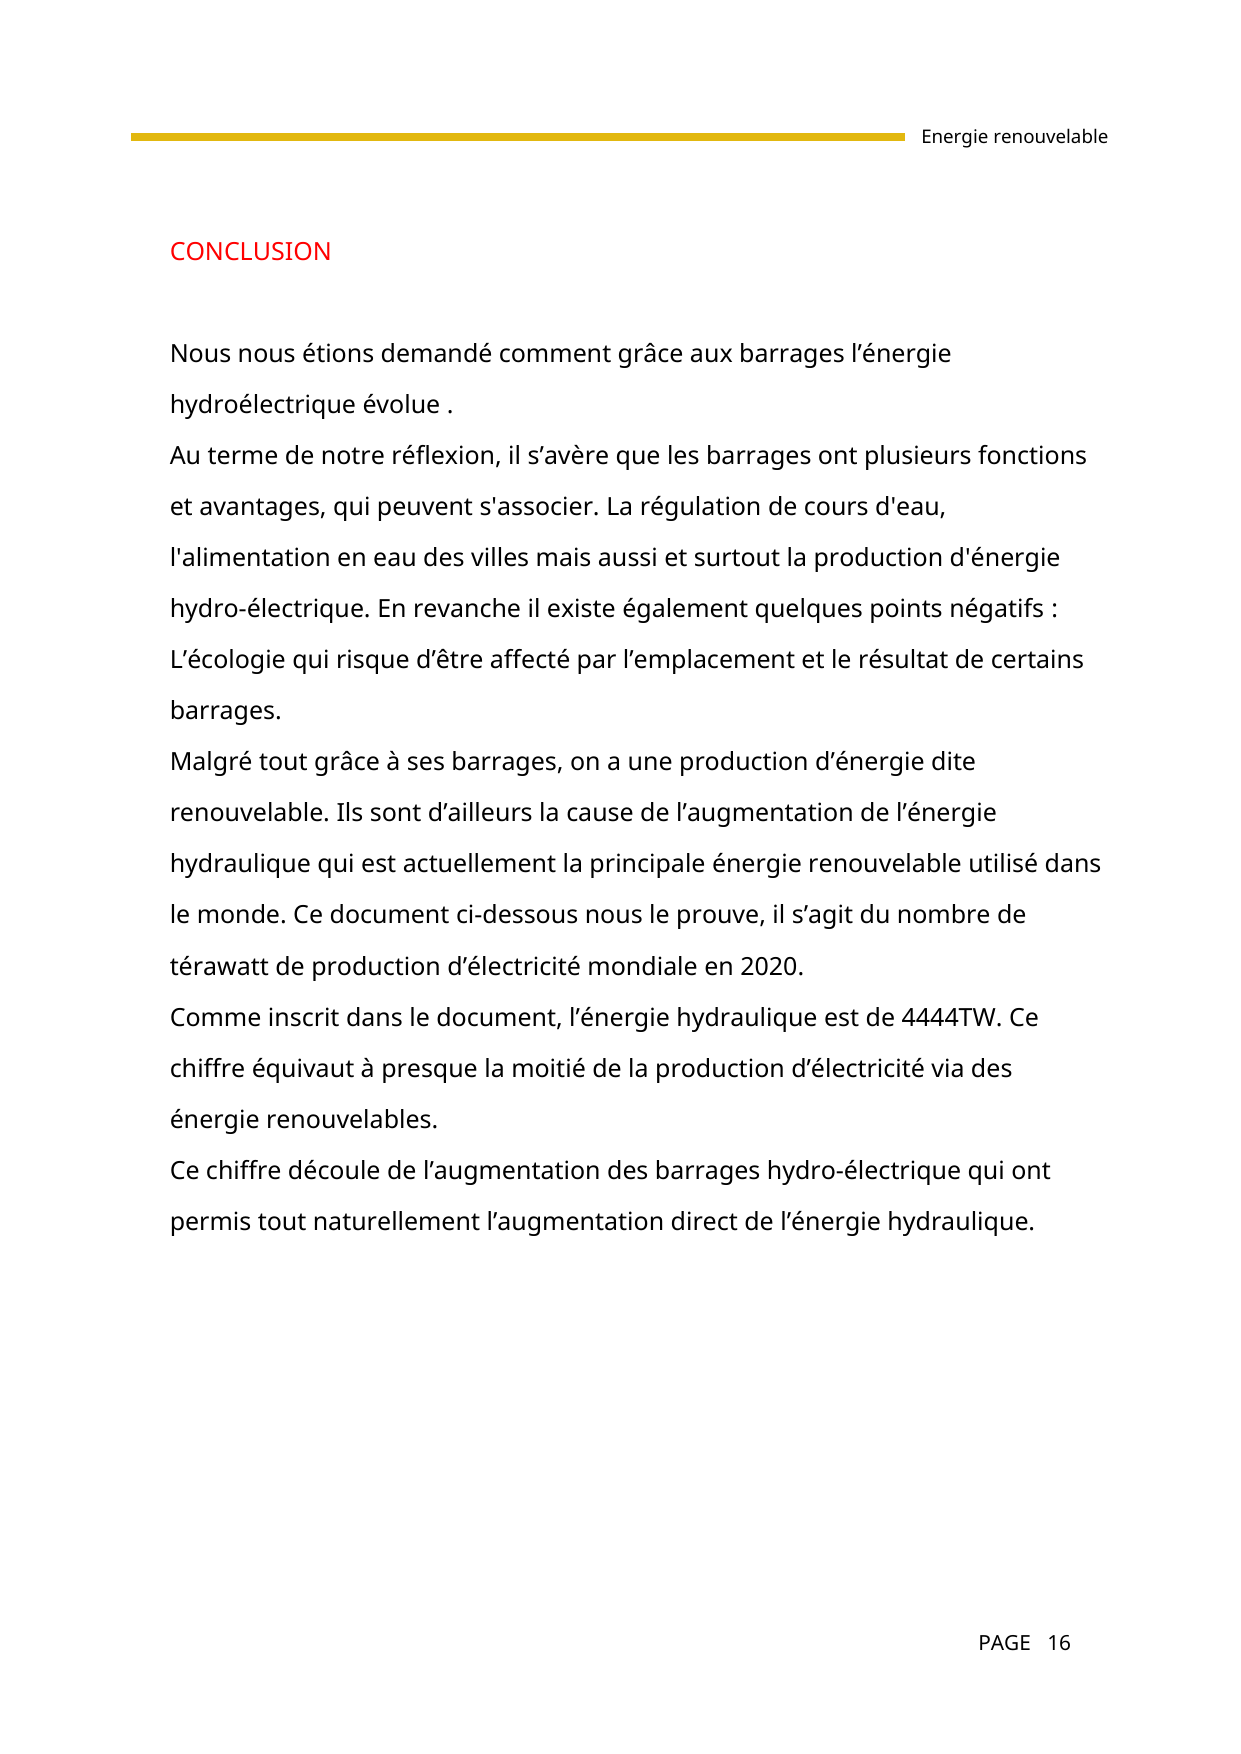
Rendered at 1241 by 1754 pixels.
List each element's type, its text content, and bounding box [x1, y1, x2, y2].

text Malgré tout grâce à ses barrages, on a une production d’énergie dite renouvelable. Ils sont d’ailleurs la cause de l’augmentation de l’énergie hydraulique qui est actuellement la principale énergie renouvelable utilisé dans le monde. Ce document ci-dessous nous le prouve, il s’agit du nombre de térawatt de production d’électricité mondiale en 2020. [169, 744, 1108, 982]
text Au terme de notre réflexion, il s’avère que les barrages ont plusieurs fonctions et avantages, qui peuvent s'associer. La régulation de cours d'eau, l'alimentation en eau des villes mais aussi et surtout la production d'énergie hydro-électrique. En revanche il existe également quelques points négatifs : [169, 438, 1108, 625]
text Comme inscrit dans le document, l’énergie hydraulique est de 4444TW. Ce chiffre équivaut à presque la moitié de la production d’électricité via des énergie renouvelables. [169, 999, 1108, 1135]
text CONCLUSION [169, 234, 1108, 268]
text L’écologie qui risque d’être affecté par l’emplacement et le résultat de certains barrages. [169, 642, 1108, 727]
text Ce chiffre découle de l’augmentation des barrages hydro-électrique qui ont permis tout naturellement l’augmentation direct de l’énergie hydraulique. [169, 1152, 1108, 1237]
text Nous nous étions demandé comment grâce aux barrages l’énergie hydroélectrique évolue . [169, 336, 1108, 421]
